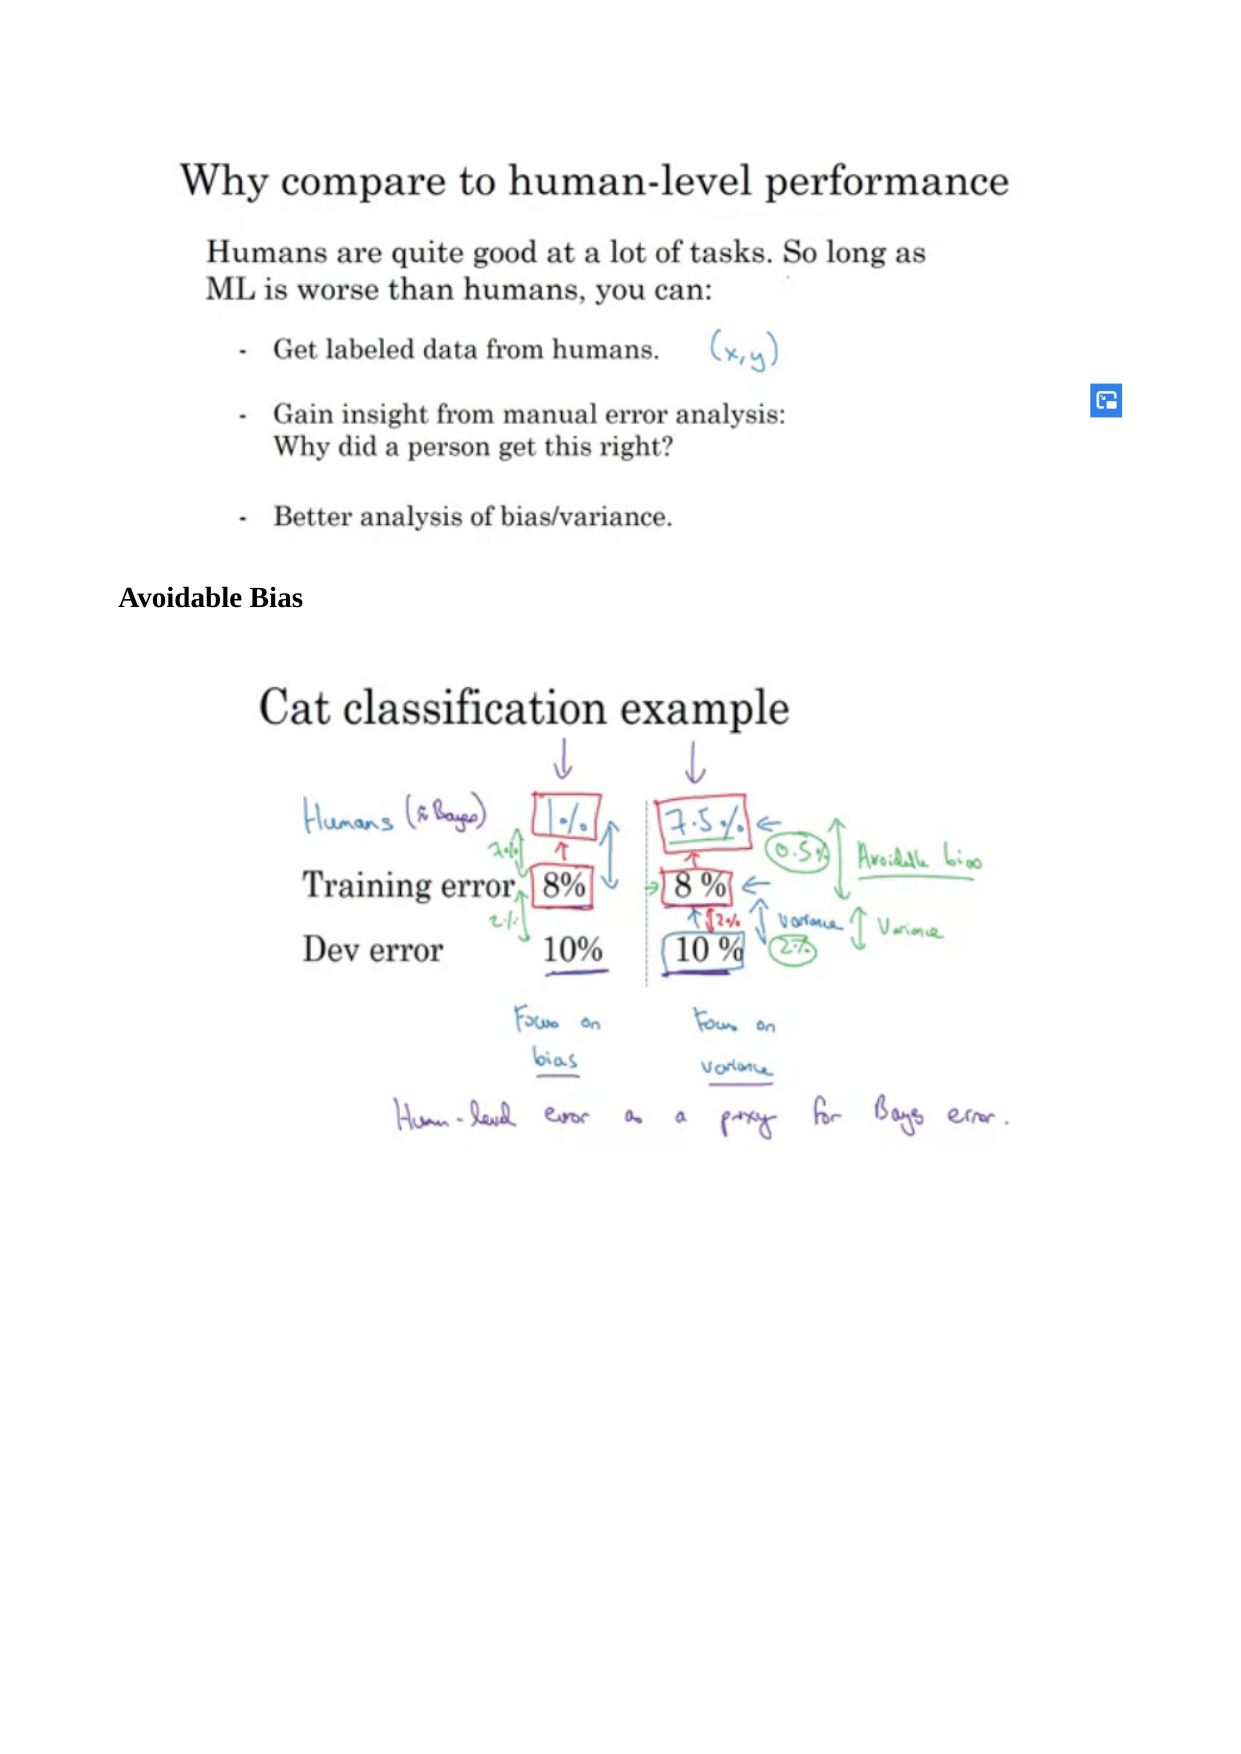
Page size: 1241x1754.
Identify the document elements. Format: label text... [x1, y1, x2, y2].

picture [118, 118, 1123, 547]
picture [213, 647, 1027, 1152]
text Avoidable Bias [118, 580, 1122, 614]
